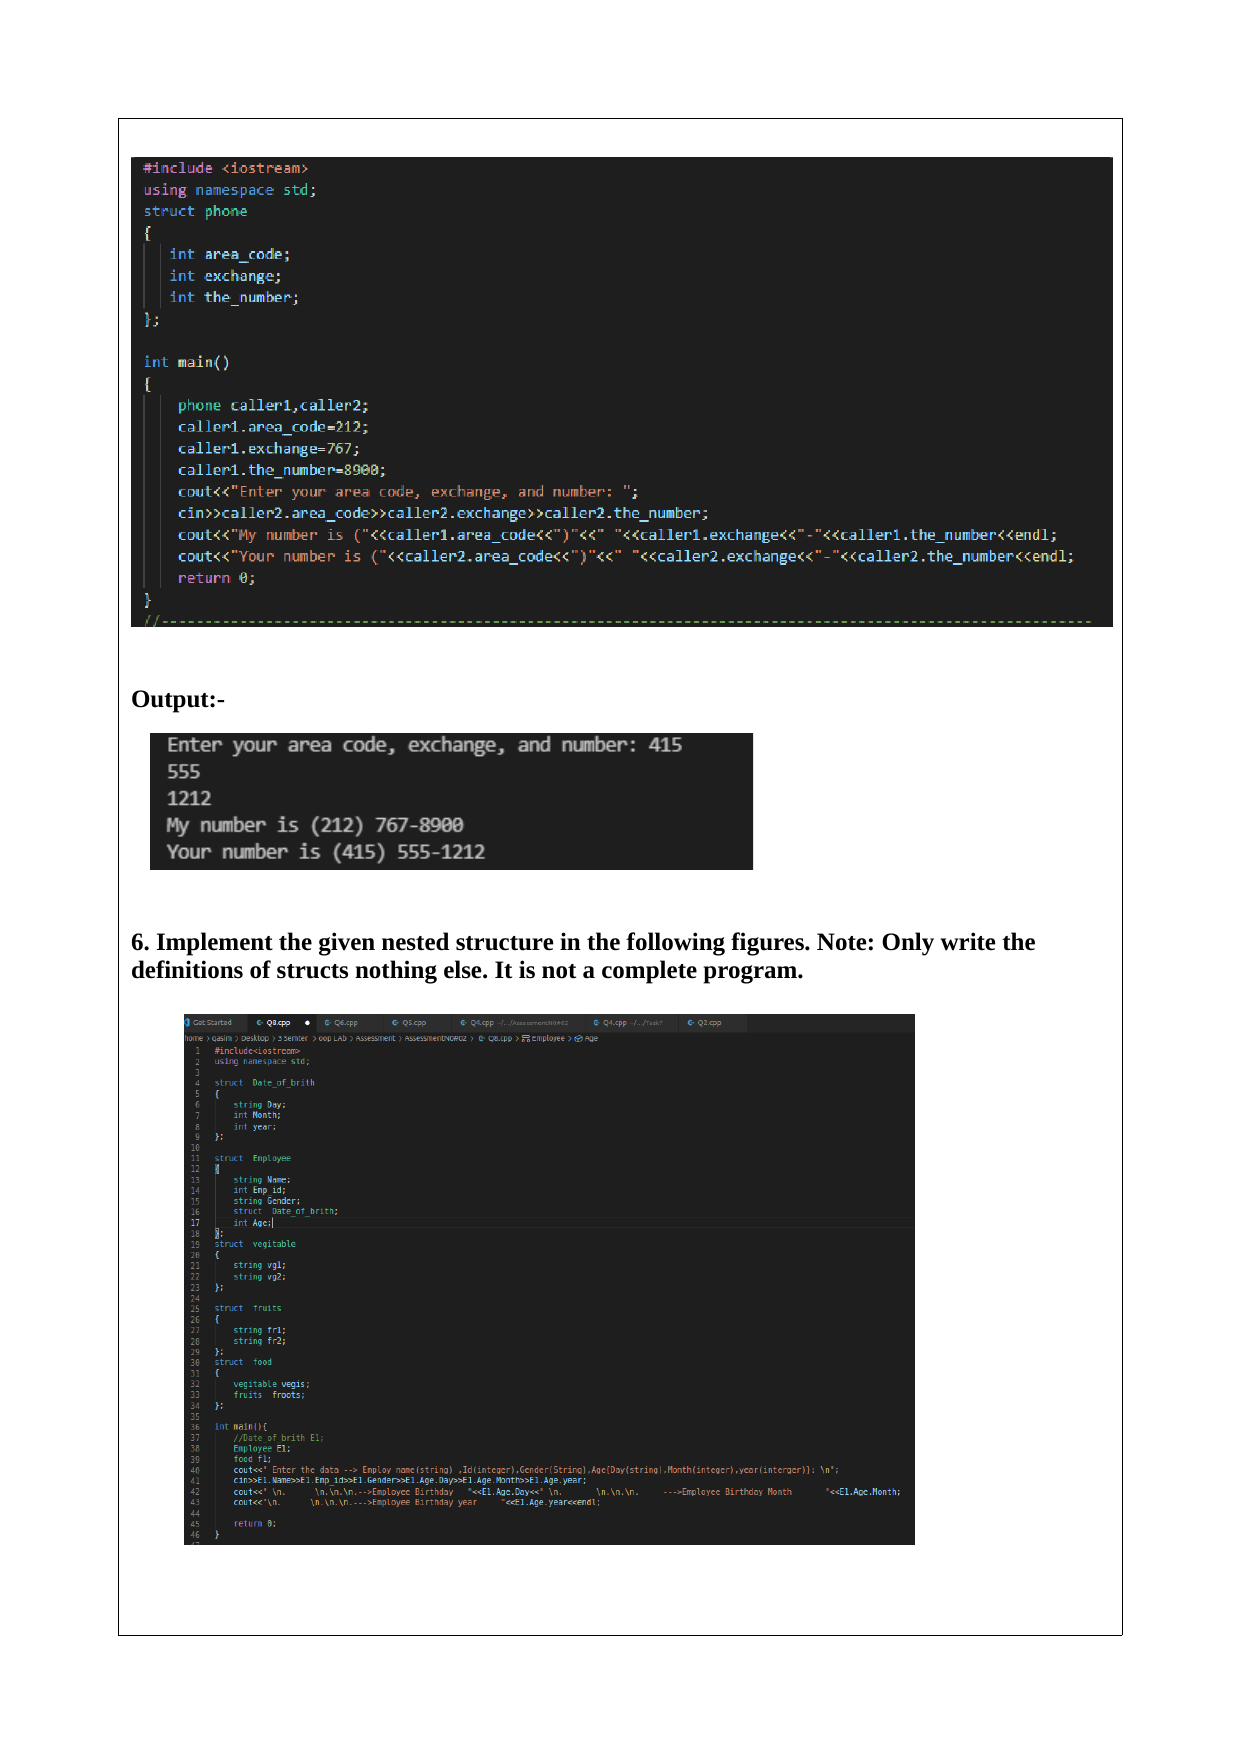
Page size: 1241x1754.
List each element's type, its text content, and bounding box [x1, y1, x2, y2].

picture [150, 733, 754, 870]
text definitions of structs nothing else. It is not a complete program. [131, 956, 1110, 984]
text 6. Implement the given nested structure in the following figures. Note: Only write the [131, 927, 1110, 956]
picture [184, 1014, 915, 1545]
text Output:- [131, 684, 1110, 713]
picture [131, 157, 1113, 627]
